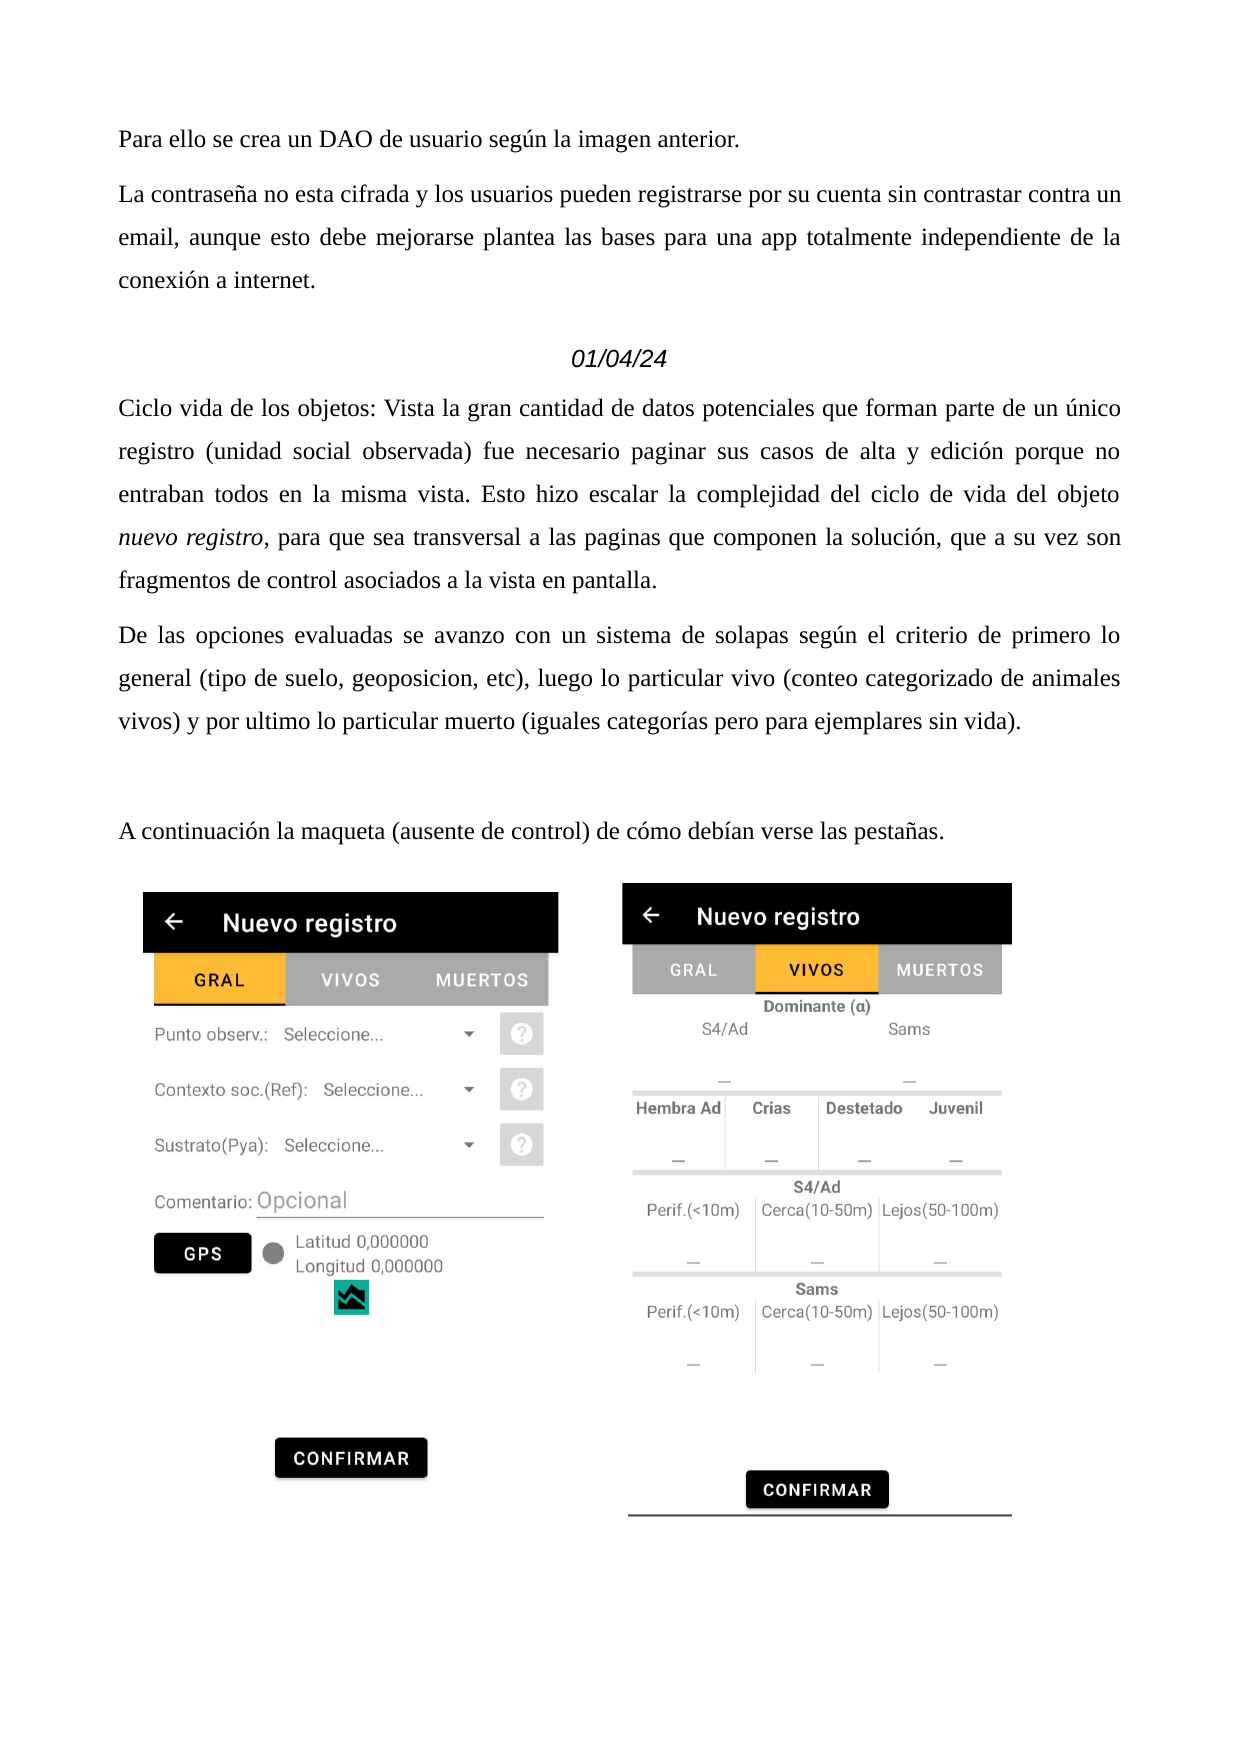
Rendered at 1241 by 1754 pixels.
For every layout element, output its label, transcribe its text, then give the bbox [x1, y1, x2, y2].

text Para ello se crea un DAO de usuario según la imagen anterior. [118, 124, 1122, 153]
text A continuación la maqueta (ausente de control) de cómo debían verse las pestañas. [118, 816, 1122, 845]
text Ciclo vida de los objetos: Vista la gran cantidad de datos potenciales que forman parte de un único registro (unidad social observada) fue necesario paginar sus casos de alta y edición porque no entraban todos en la misma vista. Esto hizo escalar la complejidad del ciclo de vida del objeto nuevo registro, para que sea transversal a las paginas que componen la solución, que a su vez son fragmentos de control asociados a la vista en pantalla. [118, 393, 1122, 594]
text De las opciones evaluadas se avanzo con un sistema de solapas según el criterio de primero lo general (tipo de suelo, geoposicion, etc), luego lo particular vivo (conteo categorizado de animales vivos) y por ultimo lo particular muerto (iguales categorías pero para ejemplares sin vida). [118, 620, 1122, 735]
subtitle 01/04/24 [118, 344, 1122, 372]
text La contraseña no esta cifrada y los usuarios pueden registrarse por su cuenta sin contrastar contra un email, aunque esto debe mejorarse plantea las bases para una app totalmente independiente de la conexión a internet. [118, 179, 1122, 294]
picture [143, 892, 559, 1486]
picture [622, 883, 1012, 1518]
